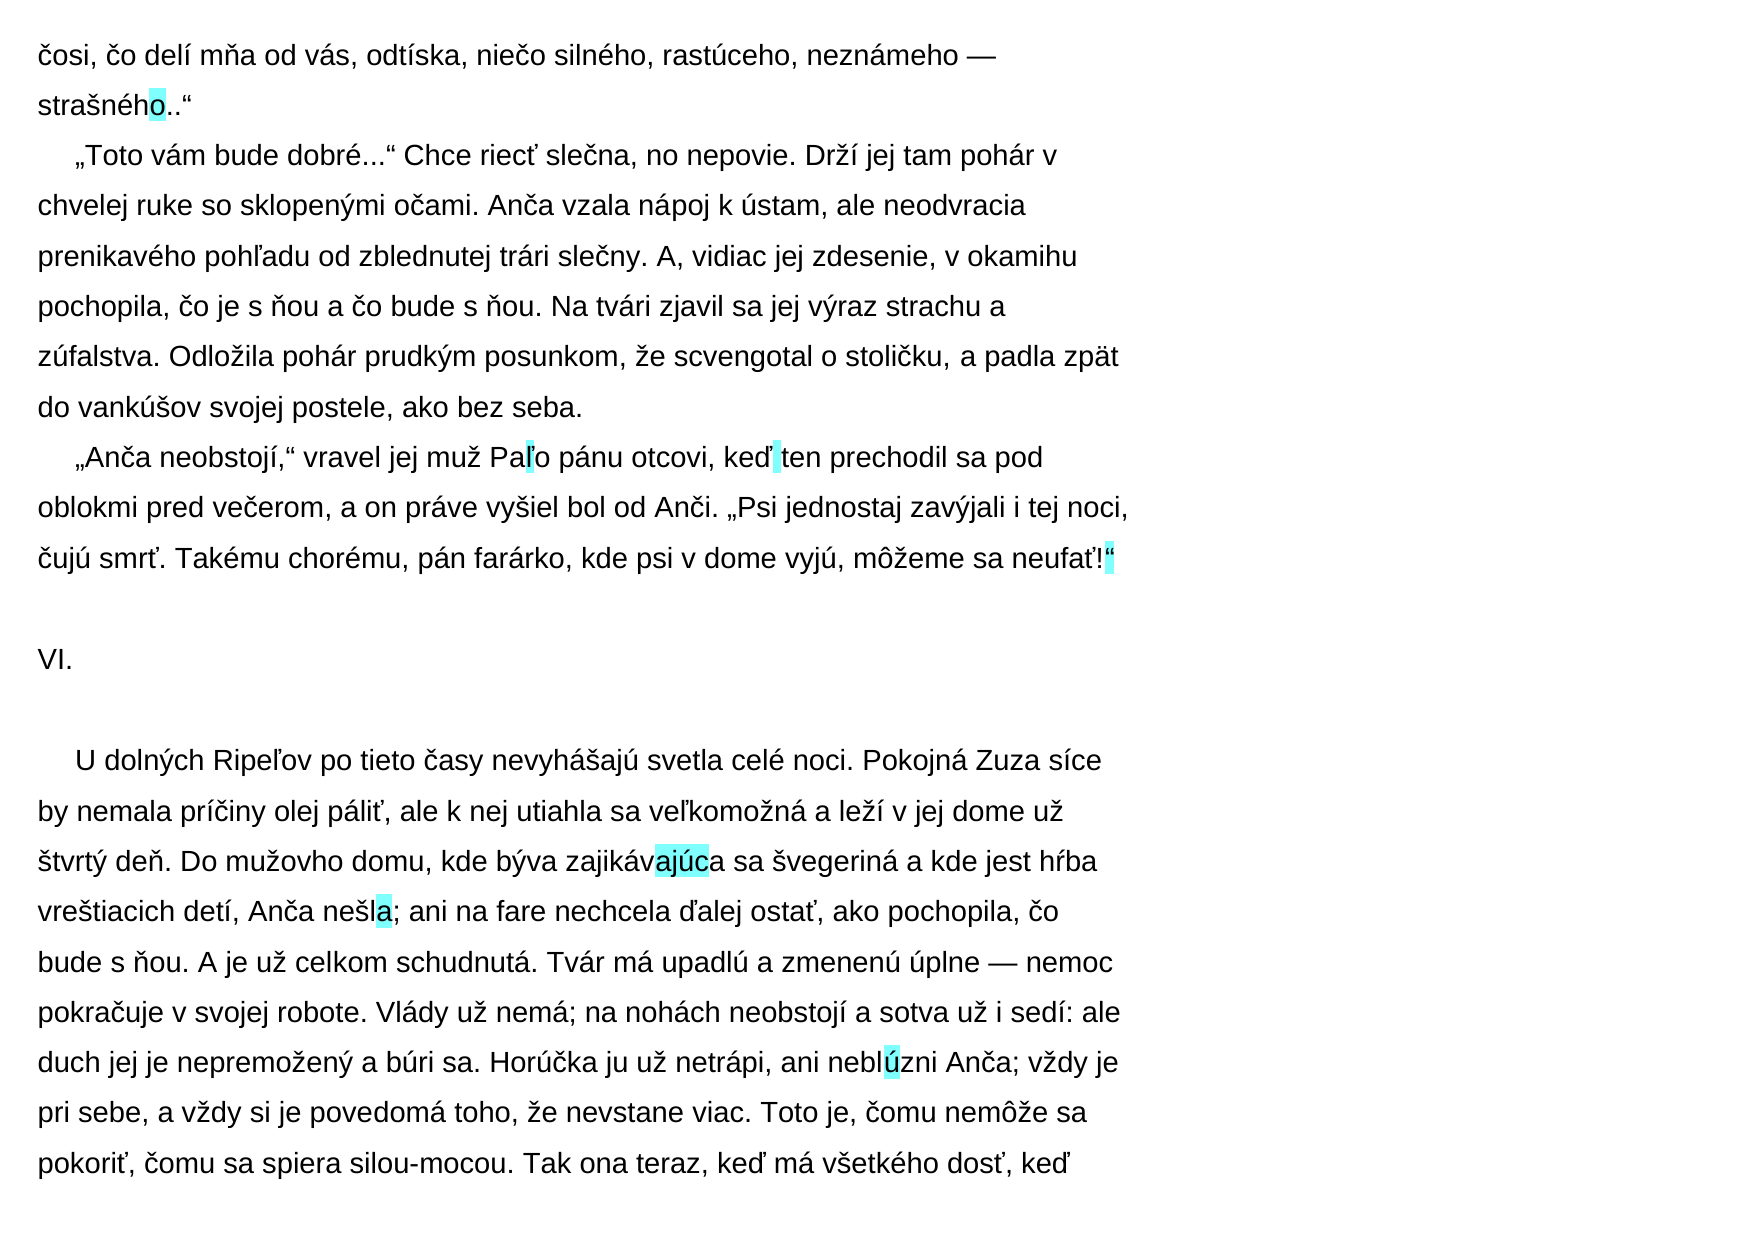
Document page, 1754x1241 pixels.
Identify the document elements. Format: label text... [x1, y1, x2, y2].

text VI. [37, 642, 1130, 676]
text U dolných Ripeľov po tieto časy nevyhášajú svetla celé noci. Pokojná Zuza síce by nemala príčiny olej páliť, ale k nej utiahla sa veľkomožná a leží v jej dome už štvrtý deň. Do mužovho domu, kde býva zajikávajúca sa švegeriná a kde jest hŕba vreštiacich detí, Anča nešla; ani na fare nechcela ďalej ostať, ako pochopila, čo bude s ňou. A je už cel­kom schudnutá. Tvár má upadlú a zmenenú úplne — nemoc pokračuje v svojej robote. Vlády už nemá; na nohách neobstojí a sotva už i sedí: ale duch jej je nepremožený a búri sa. Horúčka ju už netrápi, ani neblúzni Anča; vždy je pri sebe, a vždy si je pove­domá toho, že nevstane viac. Toto je, čomu nemôže sa pokoriť, čomu sa spiera silou-mocou. Tak ona teraz, keď má všetkého dosť, keď [37, 743, 1130, 1179]
text „Toto vám bude dobré...“ Chce riecť slečna, no nepovie. Drží jej tam pohár v chvelej ruke so sklopenými očami. Anča vzala ná­poj k ústam, ale neodvracia prenikavého po­hľadu od zblednutej trári slečny. A, vidiac jej zdesenie, v okamihu pochopila, čo je s ňou a čo bude s ňou. Na tvári zjavil sa jej výraz strachu a zúfalstva. Odložila pohár prudkým posunkom, že scvengotal o stoličku, a padla zpät do vankúšov svojej postele, ako bez seba. [37, 138, 1130, 423]
text „Anča neobstojí,“ vravel jej muž Paľo pánu otcovi, keď ten prechodil sa pod oblokmi pred večerom, a on práve vyšiel bol od Anči. „Psi jednostaj zavýjali i tej noci, čujú smrť. Takému chorému, pán farárko, kde psi v dome vyjú, môžeme sa neufať!“ [37, 440, 1130, 574]
text čosi, čo delí mňa od vás, odtíska, niečo silného, rastúceho, neznámeho — strašného..“ [37, 37, 1130, 121]
